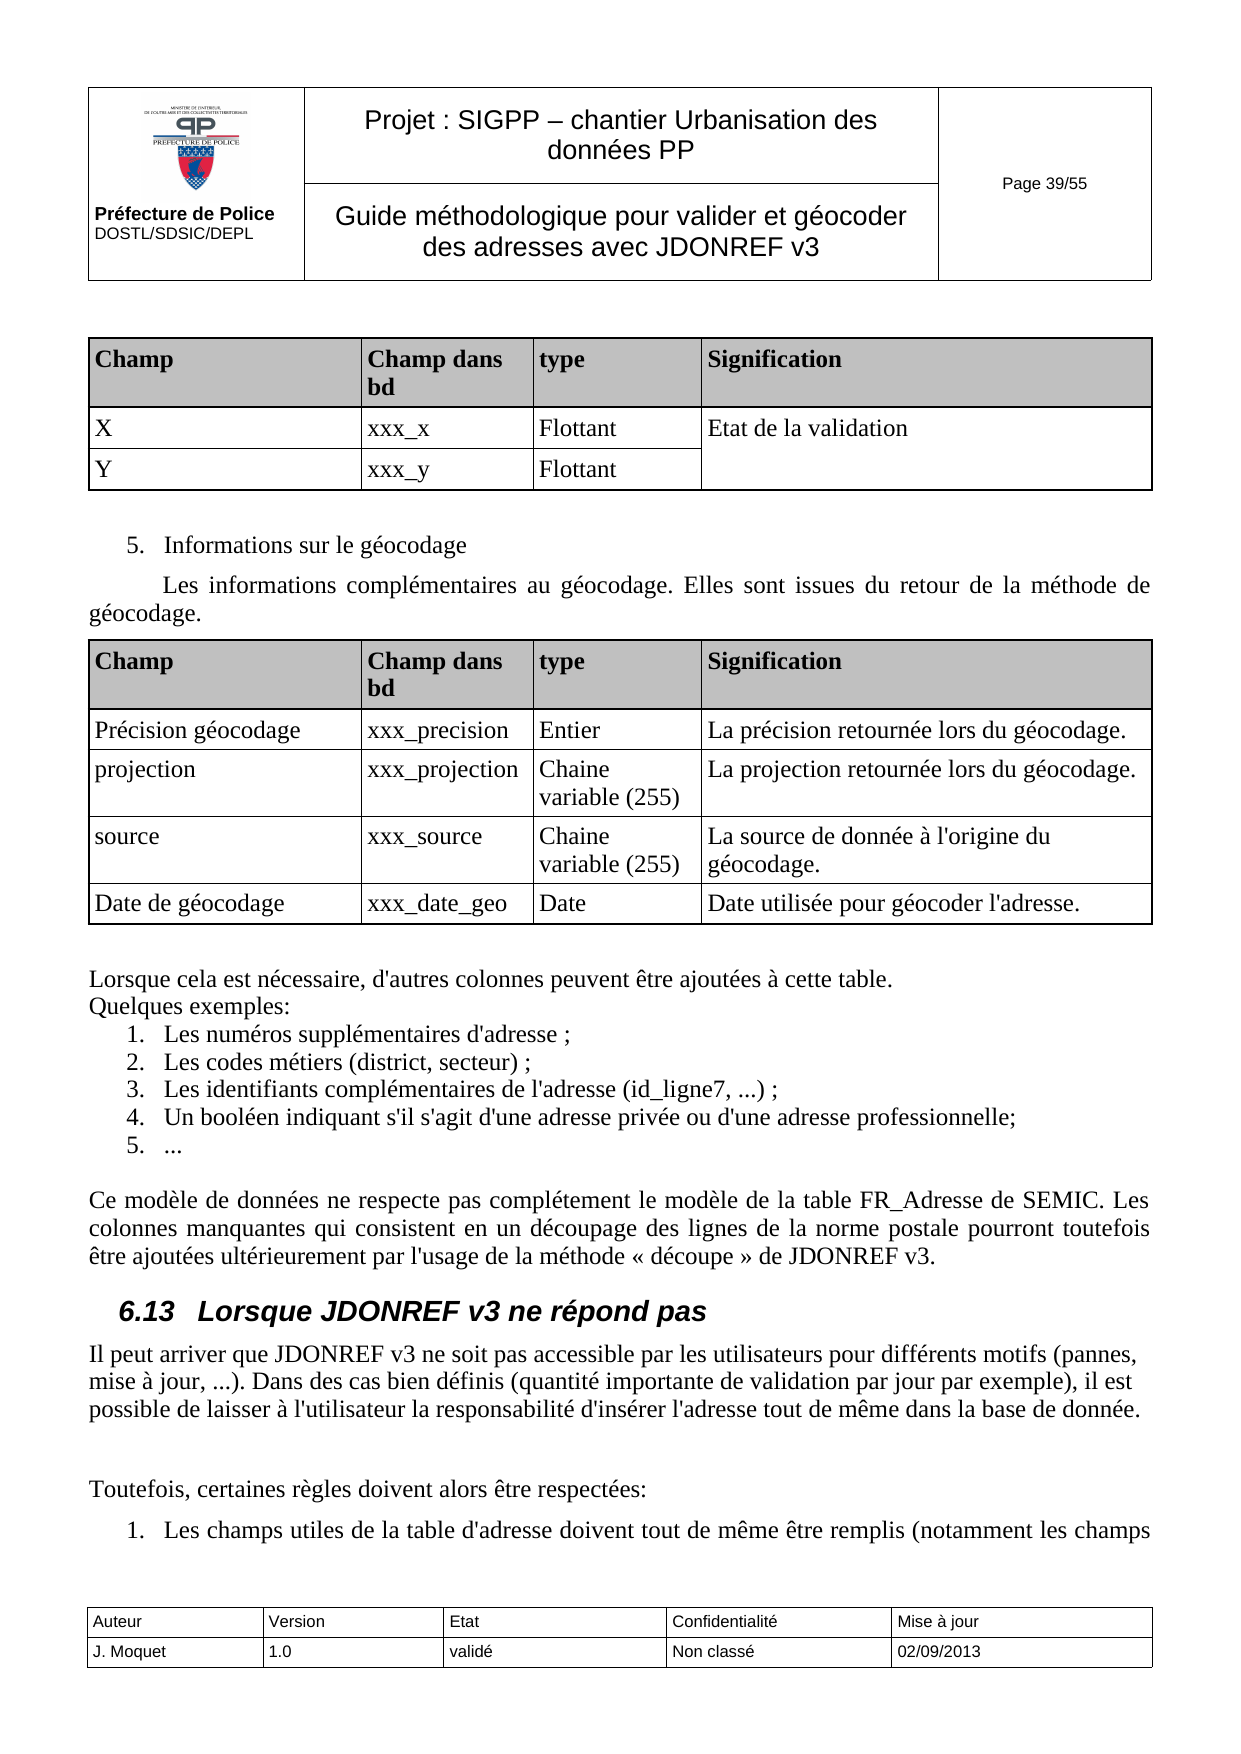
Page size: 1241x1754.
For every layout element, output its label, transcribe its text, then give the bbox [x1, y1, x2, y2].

table_cell xxx_precision [362, 710, 533, 749]
table_cell Date utilisée pour géocoder l'adresse. [702, 884, 1151, 922]
table_cell Date [534, 884, 701, 922]
table_cell Y [90, 449, 361, 489]
table_cell xxx_projection [362, 750, 533, 816]
picture [141, 92, 252, 203]
table_cell xxx_y [362, 449, 533, 489]
text Il peut arriver que JDONREF v3 ne soit pas accessible par les utilisateurs pour différents motifs (pannes, mise à jour, ...). Dans des cas bien définis (quantité importante de validation par jour par exemple), il est possible de laisser à l'utilisateur la responsabilité d'insérer l'adresse tout de même dans la base de donnée. [88, 1340, 1152, 1423]
table_cell Entier [534, 710, 701, 749]
list Les codes métiers (district, secteur) ; [126, 1048, 1152, 1076]
table_cell Précision géocodage [90, 710, 361, 749]
table_cell source [90, 817, 361, 883]
table_header Champ [90, 641, 361, 708]
table_header Champ dans bd [362, 339, 533, 406]
table_cell xxx_date_geo [362, 884, 533, 922]
subtitle Lorsque JDONREF v3 ne répond pas [118, 1294, 1152, 1327]
table_cell xxx_source [362, 817, 533, 883]
text Toutefois, certaines règles doivent alors être respectées: [88, 1476, 1152, 1503]
table_cell La projection retournée lors du géocodage. [702, 750, 1151, 816]
text Ce modèle de données ne respecte pas complétement le modèle de la table FR_Adresse de SEMIC. Les colonnes manquantes qui consistent en un découpage des lignes de la norme postale pourront toutefois être ajoutées ultérieurement par l'usage de la méthode « découpe » de JDONREF v3. [88, 1186, 1152, 1269]
list Un booléen indiquant s'il s'agit d'une adresse privée ou d'une adresse professionnelle; [126, 1103, 1152, 1131]
table_cell Date de géocodage [90, 884, 361, 922]
text Lorsque cela est nécessaire, d'autres colonnes peuvent être ajoutées à cette table. [88, 965, 1152, 992]
table_cell Chaine variable (255) [534, 817, 701, 883]
text Les informations complémentaires au géocodage. Elles sont issues du retour de la méthode de géocodage. [88, 571, 1152, 627]
table_cell Chaine variable (255) [534, 750, 701, 816]
table_header Champ dans bd [362, 641, 533, 708]
text Quelques exemples: [88, 992, 1152, 1020]
table_header Flottant [534, 408, 701, 447]
list ... [126, 1131, 1152, 1159]
list Les numéros supplémentaires d'adresse ; [126, 1020, 1152, 1048]
table_header X [90, 408, 361, 447]
table_header Champ [90, 339, 361, 406]
list Informations sur le géocodage [126, 531, 1152, 559]
table_cell Flottant [534, 449, 701, 489]
table_header type [534, 339, 701, 406]
table_cell La source de donnée à l'origine du géocodage. [702, 817, 1151, 883]
table_cell projection [90, 750, 361, 816]
table_cell La précision retournée lors du géocodage. [702, 710, 1151, 749]
table_header Signification [702, 641, 1151, 708]
table_header Signification [702, 339, 1151, 406]
list Les champs utiles de la table d'adresse doivent tout de même être remplis (notamment les champs [126, 1516, 1152, 1543]
table_header type [534, 641, 701, 708]
table_header xxx_x [362, 408, 533, 447]
list Les identifiants complémentaires de l'adresse (id_ligne7, ...) ; [126, 1076, 1152, 1103]
table_cell Etat de la validation [702, 408, 1151, 489]
